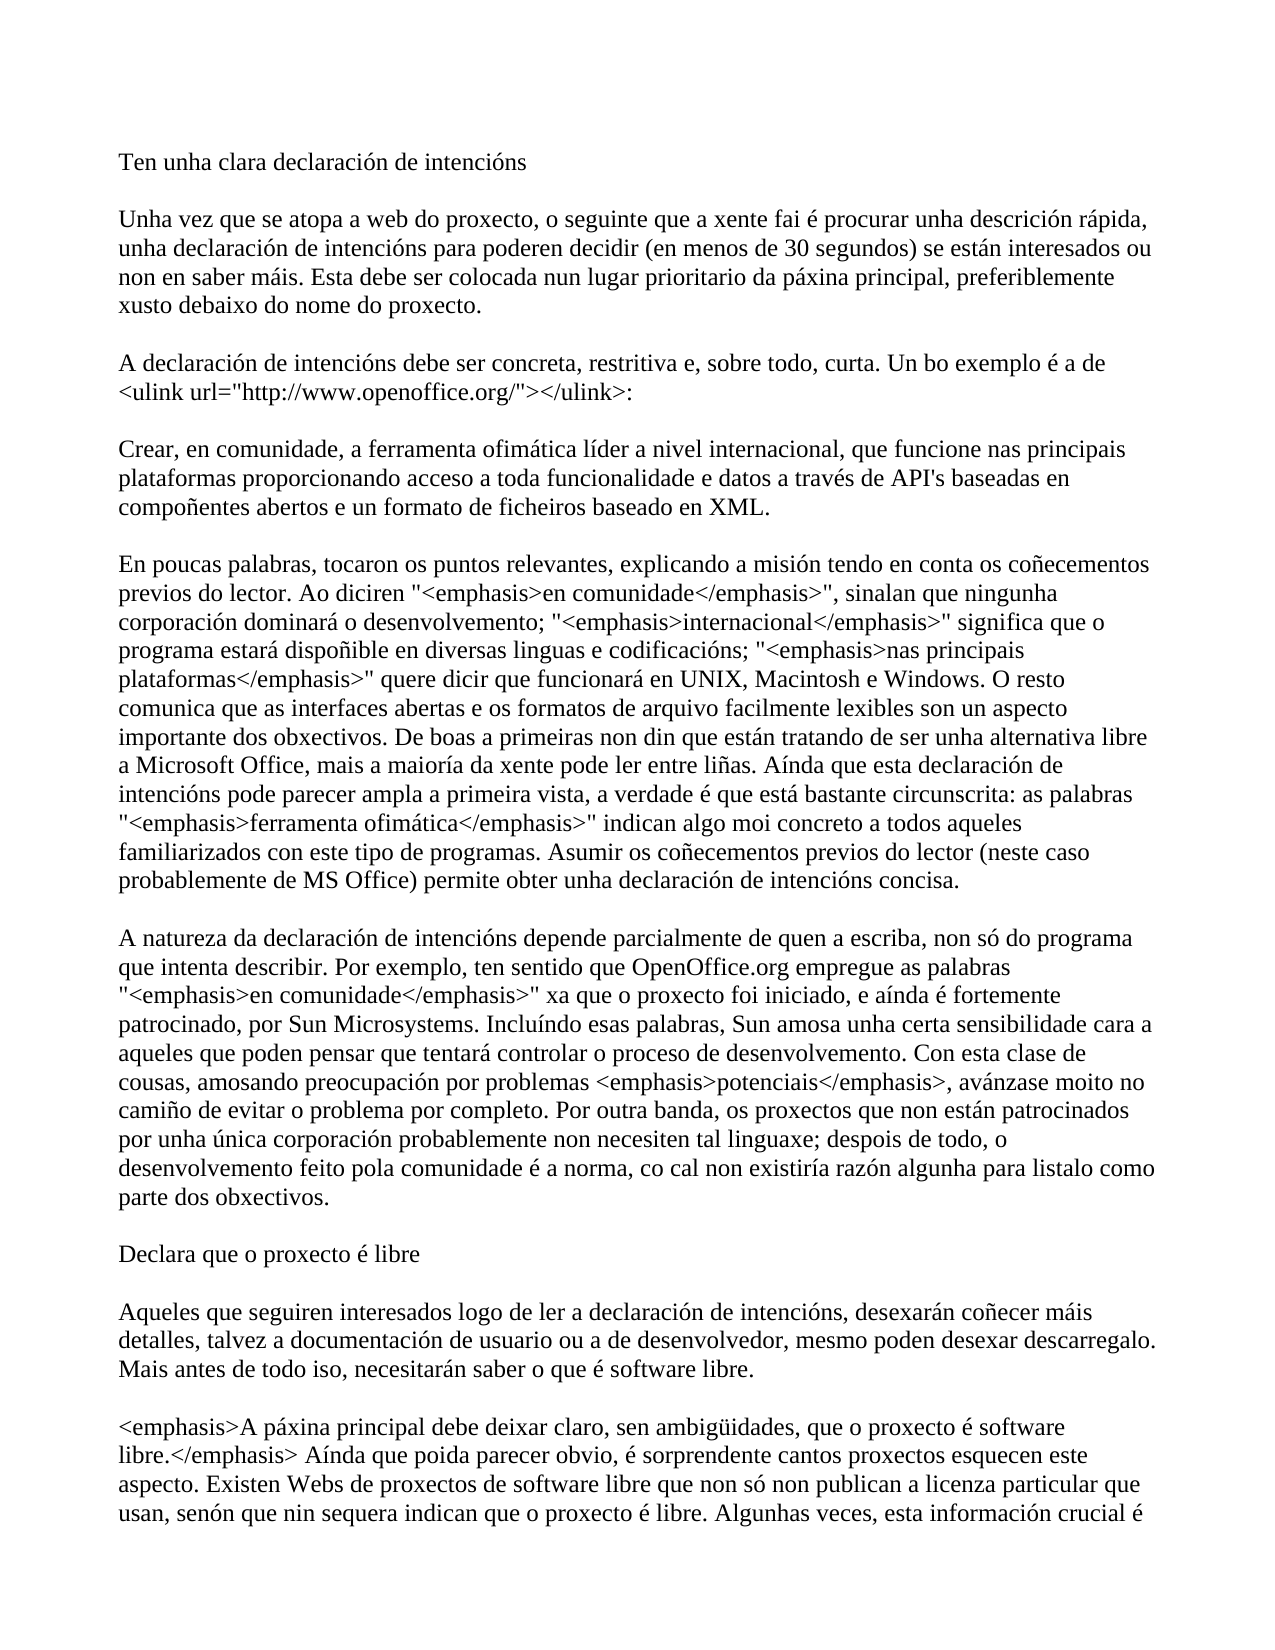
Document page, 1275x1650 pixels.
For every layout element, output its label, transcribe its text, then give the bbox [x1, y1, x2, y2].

text Ten unha clara declaración de intencións [118, 147, 1157, 176]
text A declaración de intencións debe ser concreta, restritiva e, sobre todo, curta. Un bo exemplo é a de <ulink url="http://www.openoffice.org/"></ulink>: [118, 348, 1157, 406]
text Declara que o proxecto é libre [118, 1239, 1157, 1268]
text Crear, en comunidade, a ferramenta ofimática líder a nivel internacional, que funcione nas principais plataformas proporcionando acceso a toda funcionalidade e datos a través de API's baseadas en compoñentes abertos e un formato de ficheiros baseado en XML. [118, 434, 1157, 521]
text A natureza da declaración de intencións depende parcialmente de quen a escriba, non só do programa que intenta describir. Por exemplo, ten sentido que OpenOffice.org empregue as palabras "<emphasis>en comunidade</emphasis>" xa que o proxecto foi iniciado, e aínda é fortemente patrocinado, por Sun Microsystems. Incluíndo esas palabras, Sun amosa unha certa sensibilidade cara a aqueles que poden pensar que tentará controlar o proceso de desenvolvemento. Con esta clase de cousas, amosando preocupación por problemas <emphasis>potenciais</emphasis>, avánzase moito no camiño de evitar o problema por completo. Por outra banda, os proxectos que non están patrocinados por unha única corporación probablemente non necesiten tal linguaxe; despois de todo, o desenvolvemento feito pola comunidade é a norma, co cal non existiría razón algunha para listalo como parte dos obxectivos. [118, 923, 1157, 1211]
text Unha vez que se atopa a web do proxecto, o seguinte que a xente fai é procurar unha descrición rápida, unha declaración de intencións para poderen decidir (en menos de 30 segundos) se están interesados ou non en saber máis. Esta debe ser colocada nun lugar prioritario da páxina principal, preferiblemente xusto debaixo do nome do proxecto. [118, 204, 1157, 319]
text <emphasis>A páxina principal debe deixar claro, sen ambigüidades, que o proxecto é software libre.</emphasis> Aínda que poida parecer obvio, é sorprendente cantos proxectos esquecen este aspecto. Existen Webs de proxectos de software libre que non só non publican a licenza particular que usan, senón que nin sequera indican que o proxecto é libre. Algunhas veces, esta información crucial é [118, 1412, 1157, 1527]
text Aqueles que seguiren interesados logo de ler a declaración de intencións, desexarán coñecer máis detalles, talvez a documentación de usuario ou a de desenvolvedor, mesmo poden desexar descarregalo. Mais antes de todo iso, necesitarán saber o que é software libre. [118, 1297, 1157, 1383]
text En poucas palabras, tocaron os puntos relevantes, explicando a misión tendo en conta os coñecementos previos do lector. Ao diciren "<emphasis>en comunidade</emphasis>", sinalan que ningunha corporación dominará o desenvolvemento; "<emphasis>internacional</emphasis>" significa que o programa estará dispoñible en diversas linguas e codificacións; "<emphasis>nas principais plataformas</emphasis>" quere dicir que funcionará en UNIX, Macintosh e Windows. O resto comunica que as interfaces abertas e os formatos de arquivo facilmente lexibles son un aspecto importante dos obxectivos. De boas a primeiras non din que están tratando de ser unha alternativa libre a Microsoft Office, mais a maioría da xente pode ler entre liñas. Aínda que esta declaración de intencións pode parecer ampla a primeira vista, a verdade é que está bastante circunscrita: as palabras "<emphasis>ferramenta ofimática</emphasis>" indican algo moi concreto a todos aqueles familiarizados con este tipo de programas. Asumir os coñecementos previos do lector (neste caso probablemente de MS Office) permite obter unha declaración de intencións concisa. [118, 549, 1157, 894]
